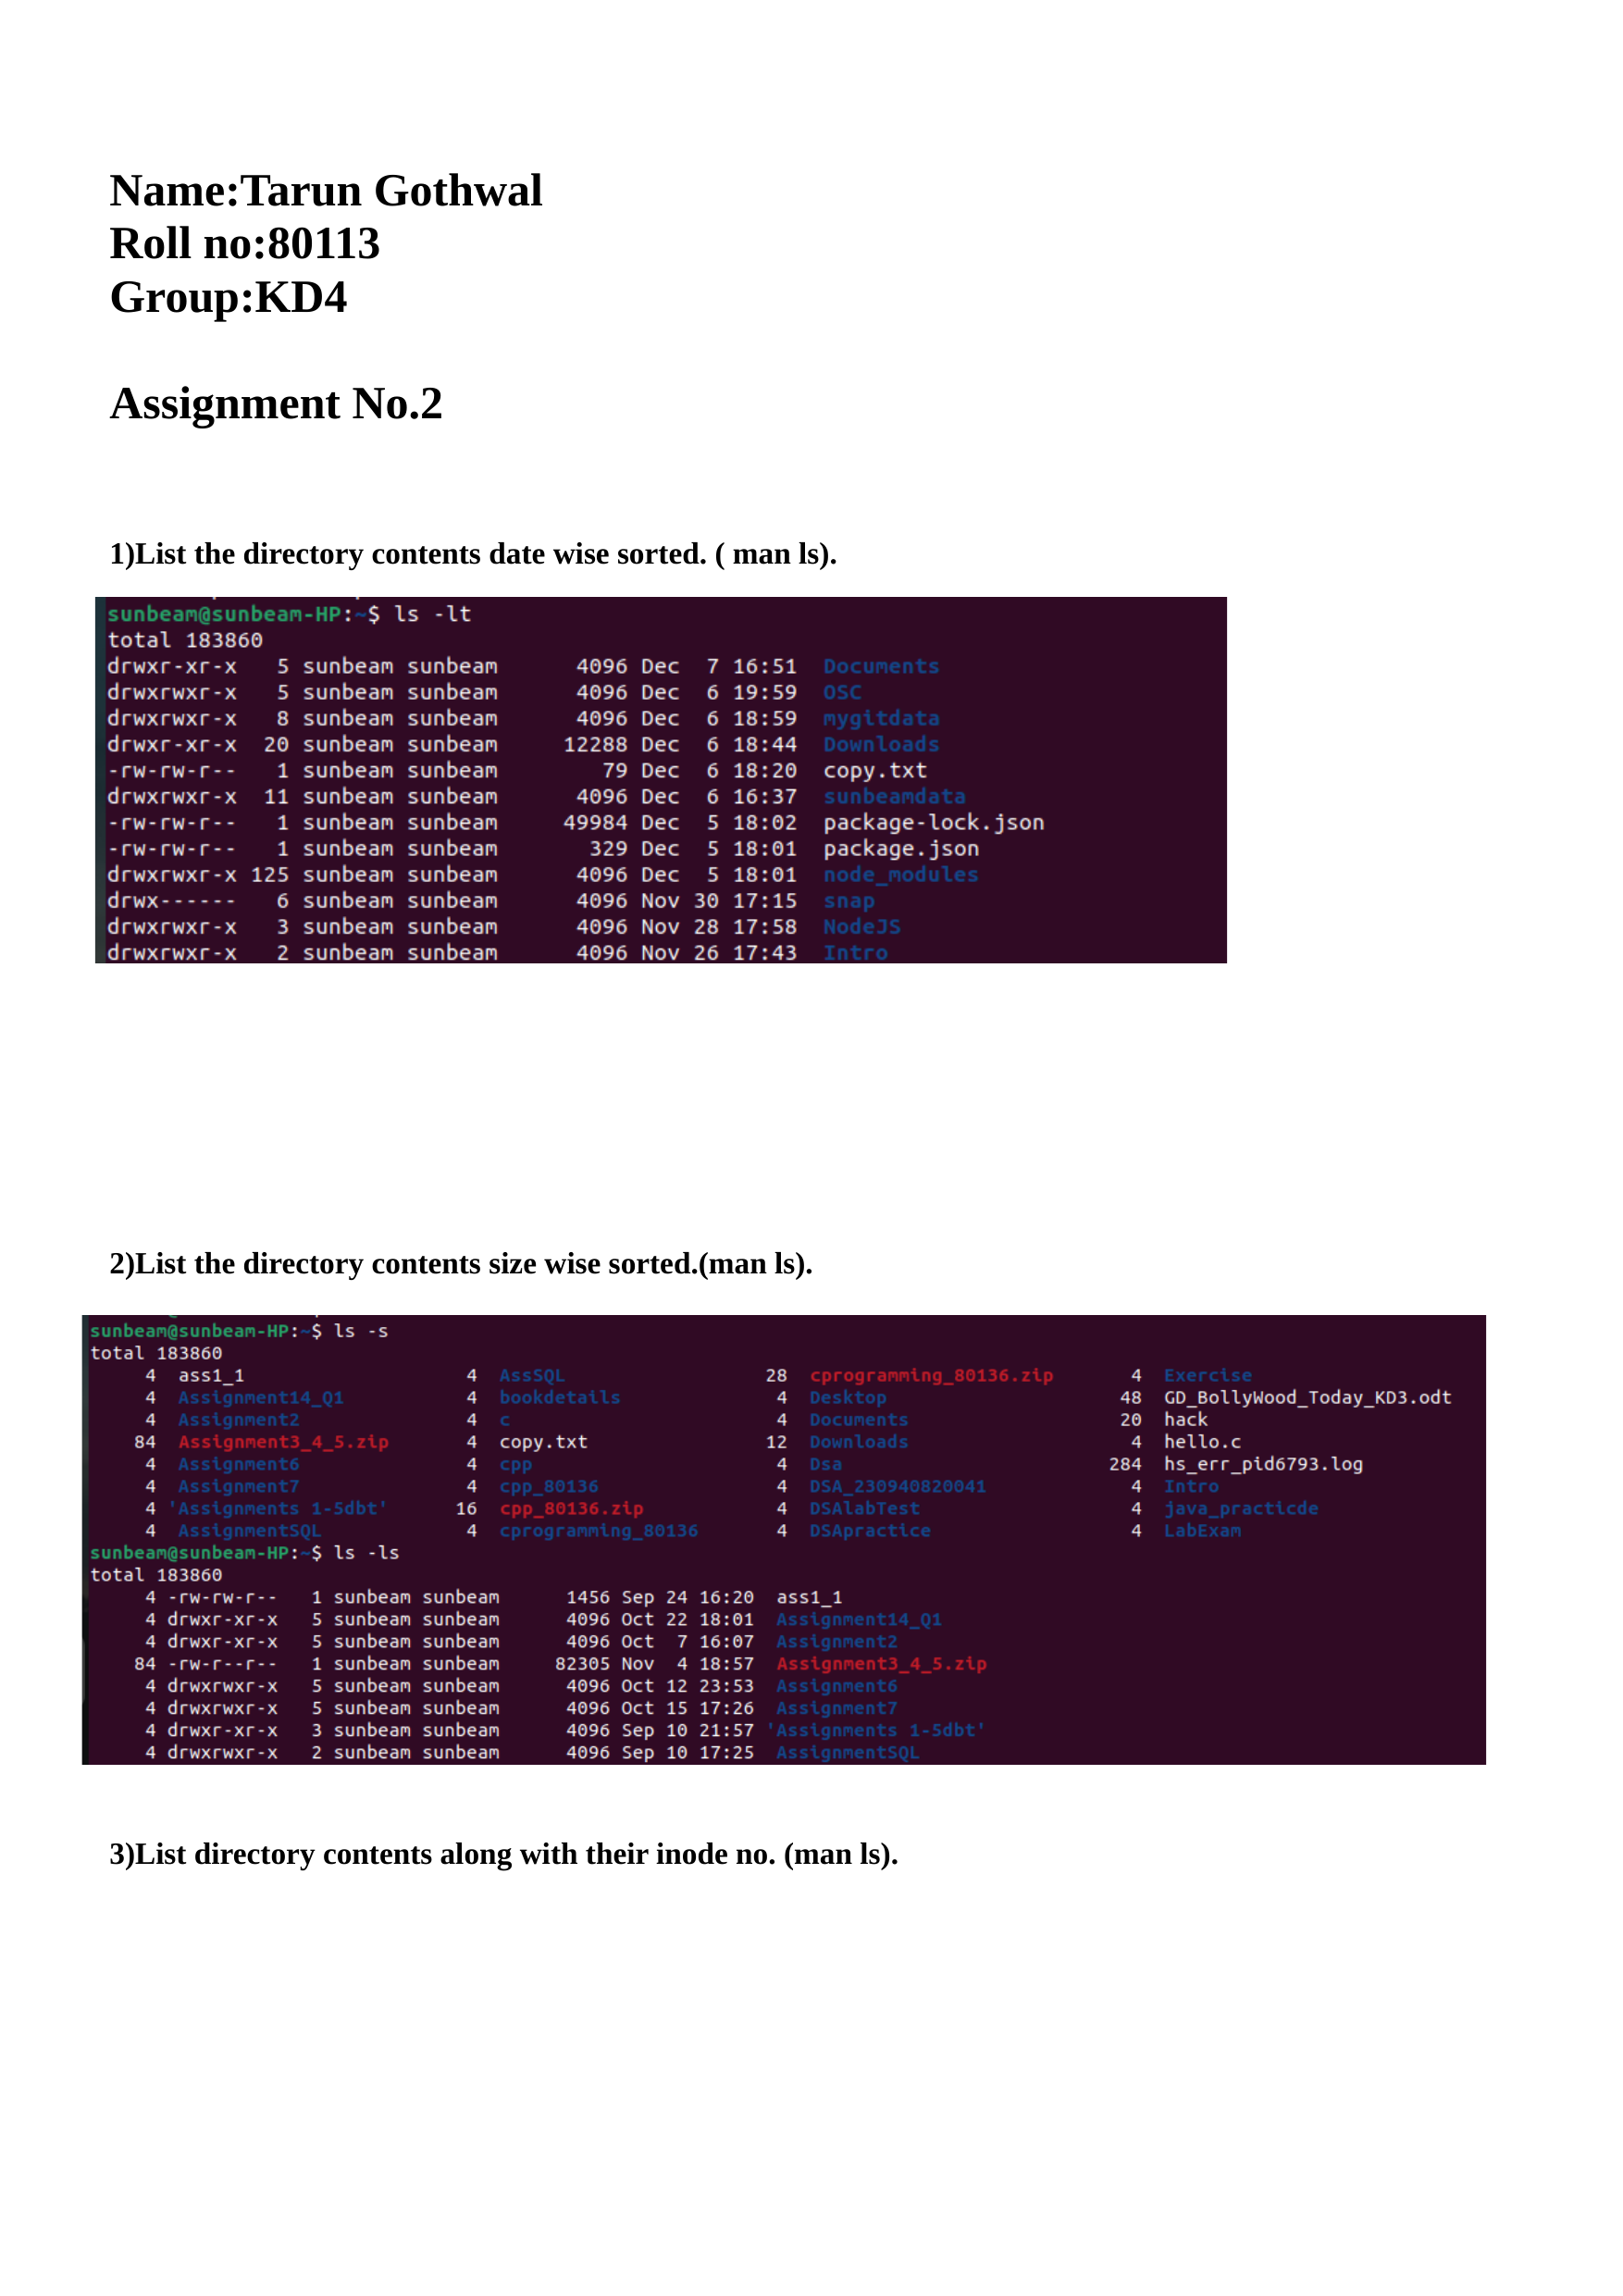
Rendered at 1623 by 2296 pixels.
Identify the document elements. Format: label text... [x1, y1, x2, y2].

text Name:Tarun Gothwal [109, 163, 1514, 216]
text Assignment No.2 [109, 376, 1514, 428]
text 1)List the directory contents date wise sorted. ( man ls). [109, 535, 1514, 570]
text 2)List the directory contents size wise sorted.(man ls). [109, 1245, 1514, 1280]
picture [81, 1315, 1487, 1765]
picture [94, 597, 1228, 963]
text Group:KD4 [109, 269, 1514, 322]
text Roll no:80113 [109, 216, 1514, 269]
text 3)List directory contents along with their inode no. (man ls). [109, 1835, 1514, 1870]
